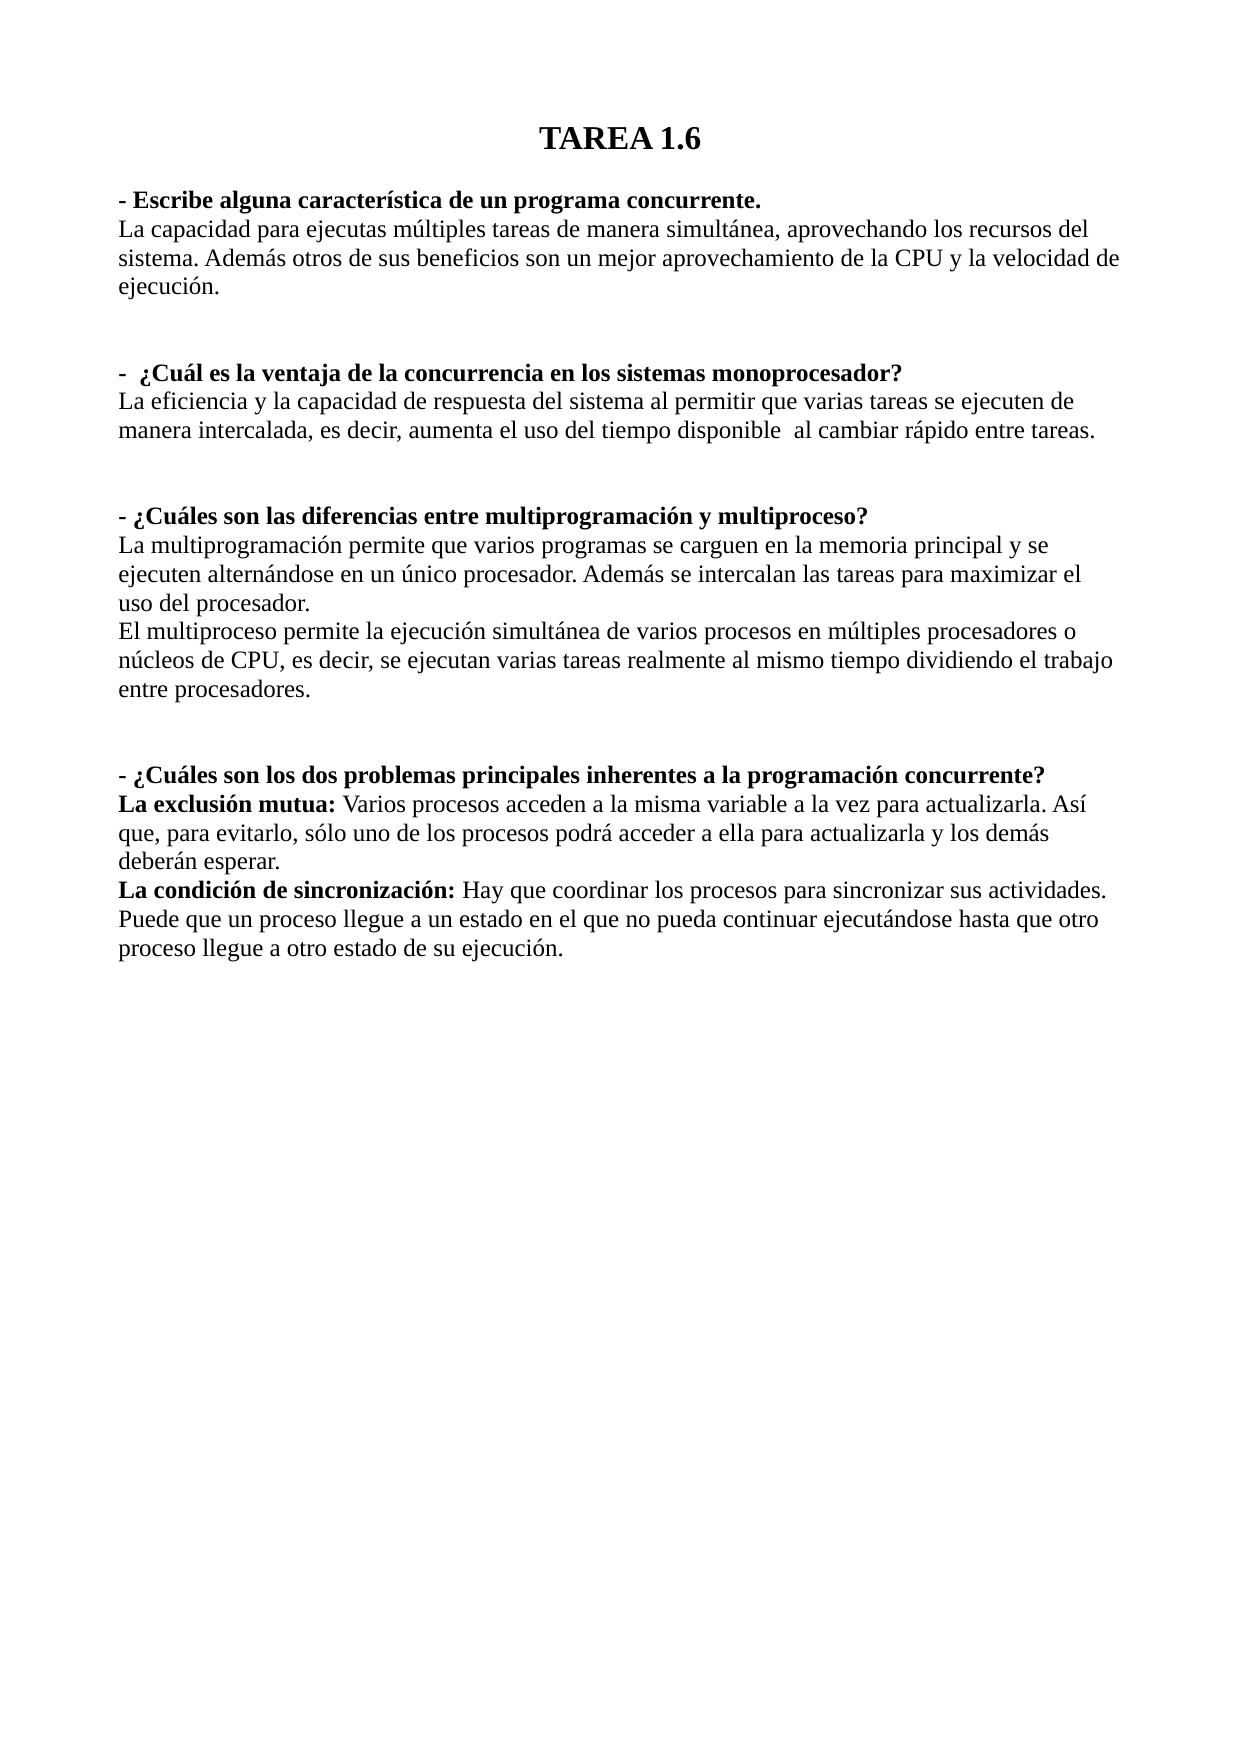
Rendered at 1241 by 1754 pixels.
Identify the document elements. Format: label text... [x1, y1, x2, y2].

text - ¿Cuál es la ventaja de la concurrencia en los sistemas monoprocesador? [118, 358, 1122, 386]
text - ¿Cuáles son los dos problemas principales inherentes a la programación concurrente? [118, 760, 1122, 789]
text La exclusión mutua: Varios procesos acceden a la misma variable a la vez para actualizarla. Así que, para evitarlo, sólo uno de los procesos podrá acceder a ella para actualizarla y los demás deberán esperar. [118, 789, 1122, 875]
text La condición de sincronización: Hay que coordinar los procesos para sincronizar sus actividades. Puede que un proceso llegue a un estado en el que no pueda continuar ejecutándose hasta que otro proceso llegue a otro estado de su ejecución. [118, 875, 1122, 961]
text La multiprogramación permite que varios programas se carguen en la memoria principal y se ejecuten alternándose en un único procesador. Además se intercalan las tareas para maximizar el uso del procesador. [118, 530, 1122, 616]
text - Escribe alguna característica de un programa concurrente. [118, 185, 1122, 214]
text El multiproceso permite la ejecución simultánea de varios procesos en múltiples procesadores o núcleos de CPU, es decir, se ejecutan varias tareas realmente al mismo tiempo dividiendo el trabajo entre procesadores. [118, 616, 1122, 703]
text La capacidad para ejecutas múltiples tareas de manera simultánea, aprovechando los recursos del sistema. Además otros de sus beneficios son un mejor aprovechamiento de la CPU y la velocidad de ejecución. [118, 214, 1122, 300]
text - ¿Cuáles son las diferencias entre multiprogramación y multiproceso? [118, 501, 1122, 530]
text La eficiencia y la capacidad de respuesta del sistema al permitir que varias tareas se ejecuten de manera intercalada, es decir, aumenta el uso del tiempo disponible al cambiar rápido entre tareas. [118, 386, 1122, 444]
text TAREA 1.6 [118, 118, 1122, 156]
